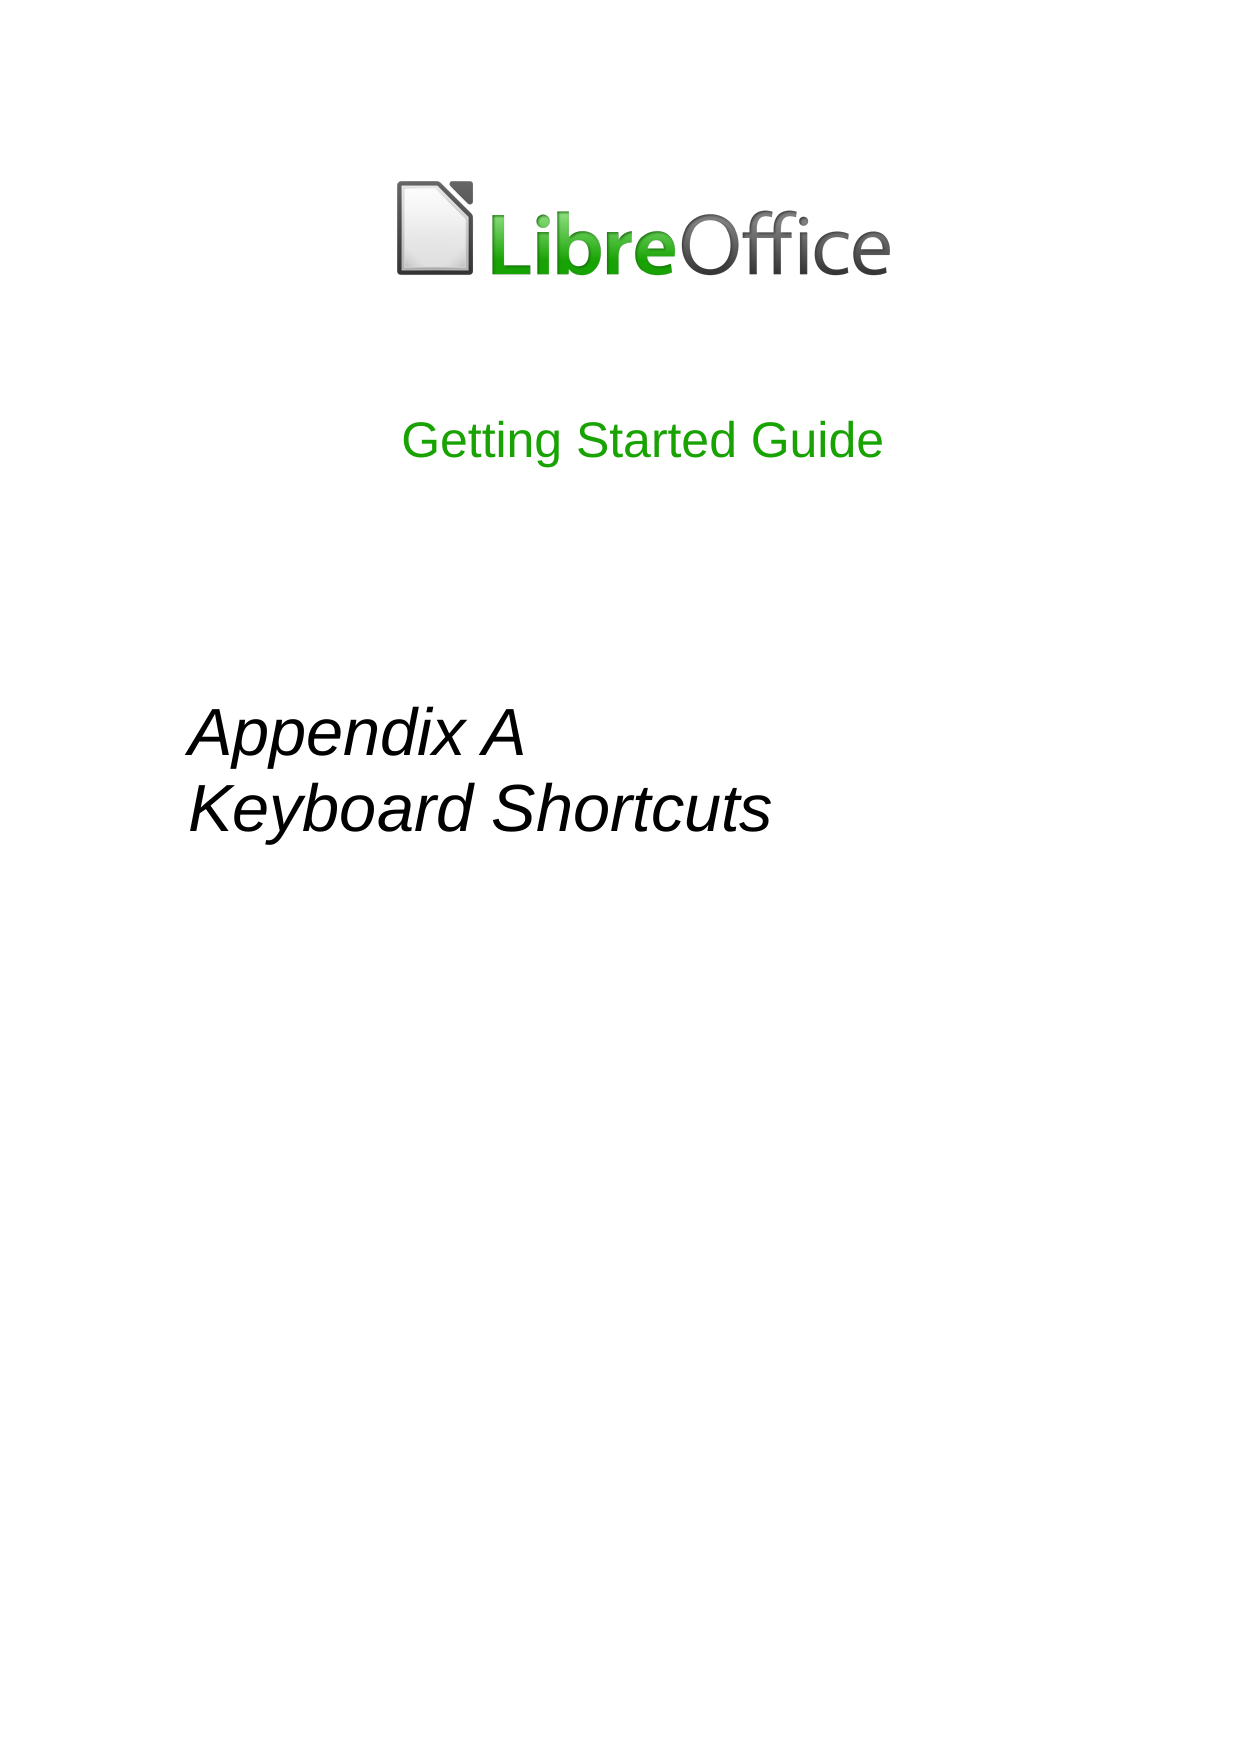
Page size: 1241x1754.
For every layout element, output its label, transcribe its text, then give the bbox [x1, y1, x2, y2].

title Appendix A Keyboard Shortcuts [188, 693, 1098, 846]
text Getting Started Guide [188, 410, 1098, 468]
picture [392, 177, 893, 282]
